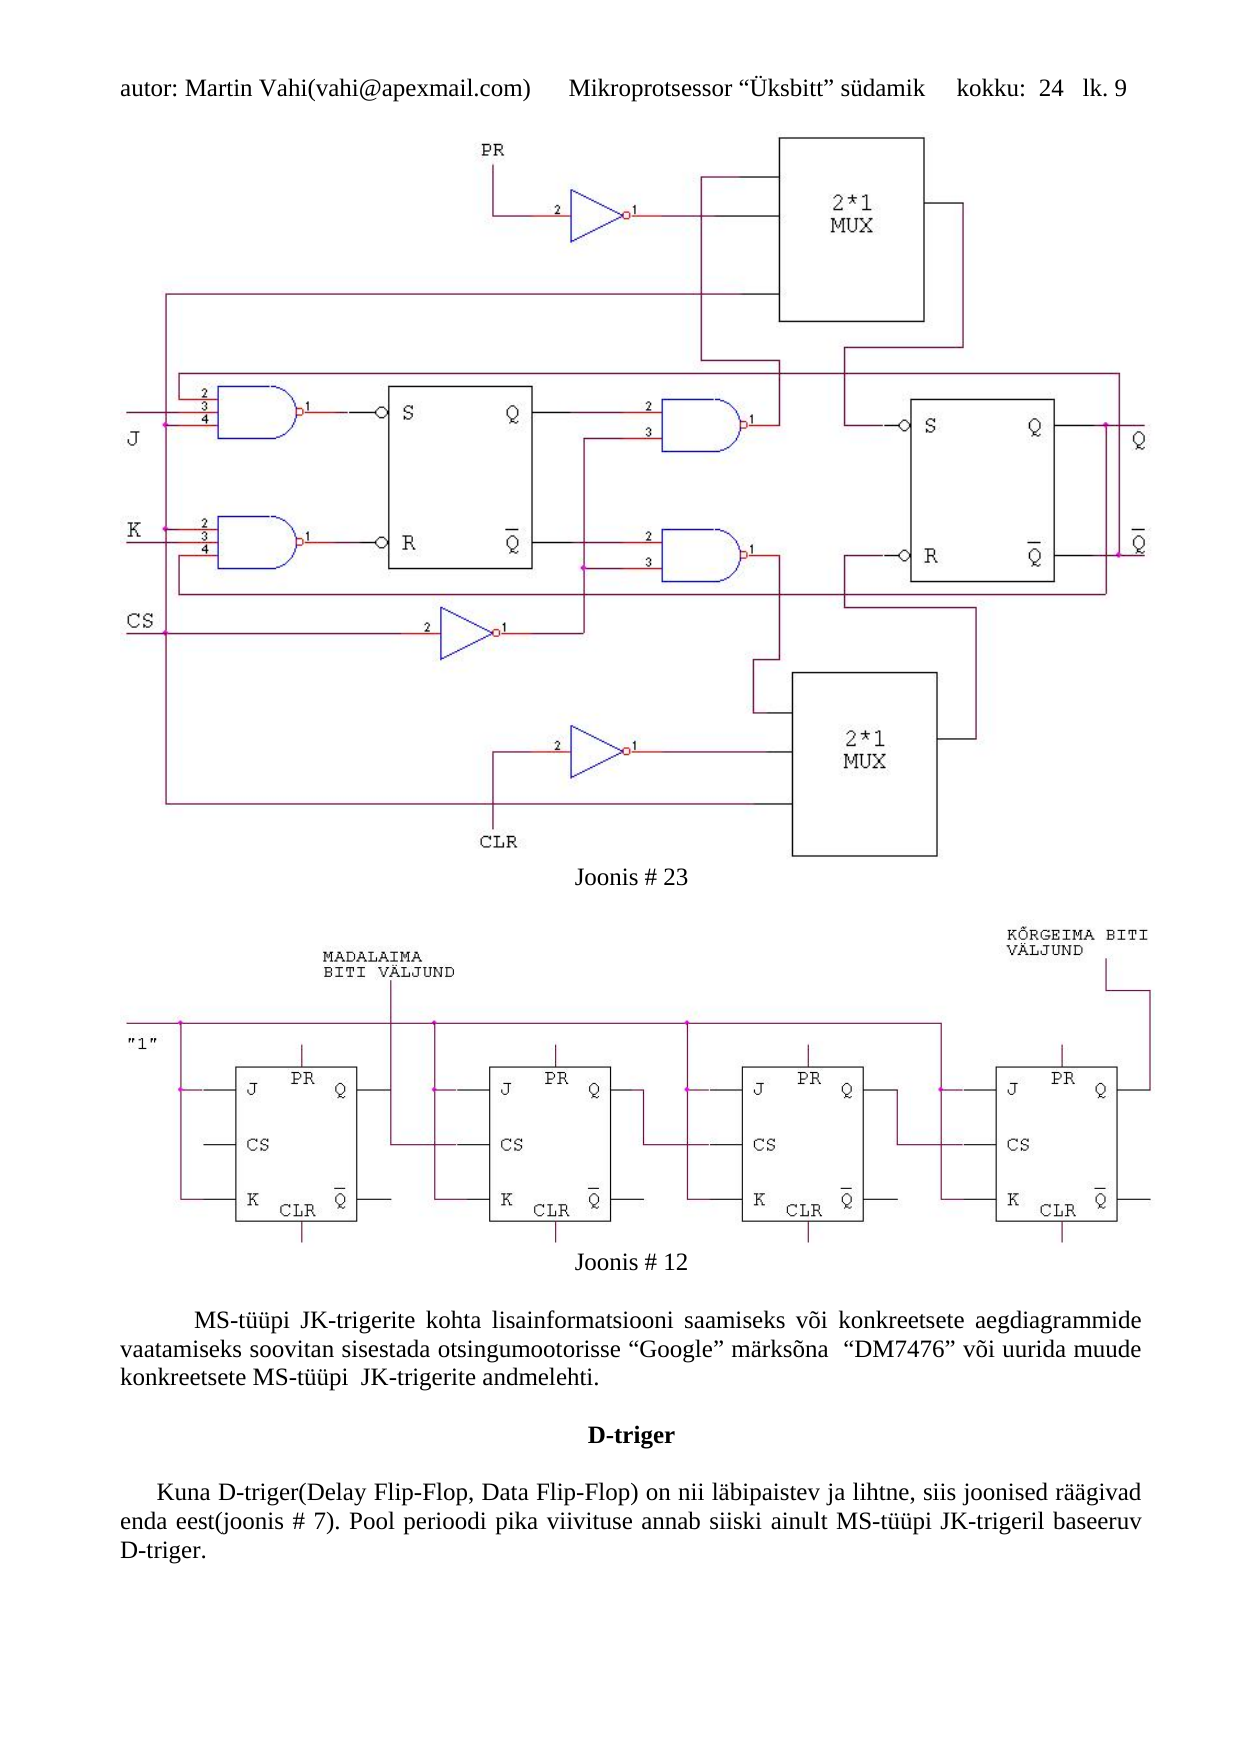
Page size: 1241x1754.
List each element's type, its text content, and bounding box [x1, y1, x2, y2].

text Joonis # 12 [120, 1248, 1143, 1276]
text D-triger [120, 1420, 1143, 1449]
text Joonis # 23 [120, 862, 1143, 890]
text Kuna D-triger(Delay Flip-Flop, Data Flip-Flop) on nii läbipaistev ja lihtne, siis joonised räägivad enda eest(joonis # 7). Pool perioodi pika viivituse annab siiski ainult MS-tüüpi JK-trigeril baseeruv D-triger. [120, 1477, 1143, 1564]
picture [120, 131, 1154, 862]
picture [120, 919, 1155, 1248]
text MS-tüüpi JK-trigerite kohta lisainformatsiooni saamiseks või konkreetsete aegdiagrammide vaatamiseks soovitan sisestada otsingumootorisse “Google” märksõna “DM7476” või uurida muude konkreetsete MS-tüüpi JK-trigerite andmelehti. [120, 1305, 1143, 1391]
